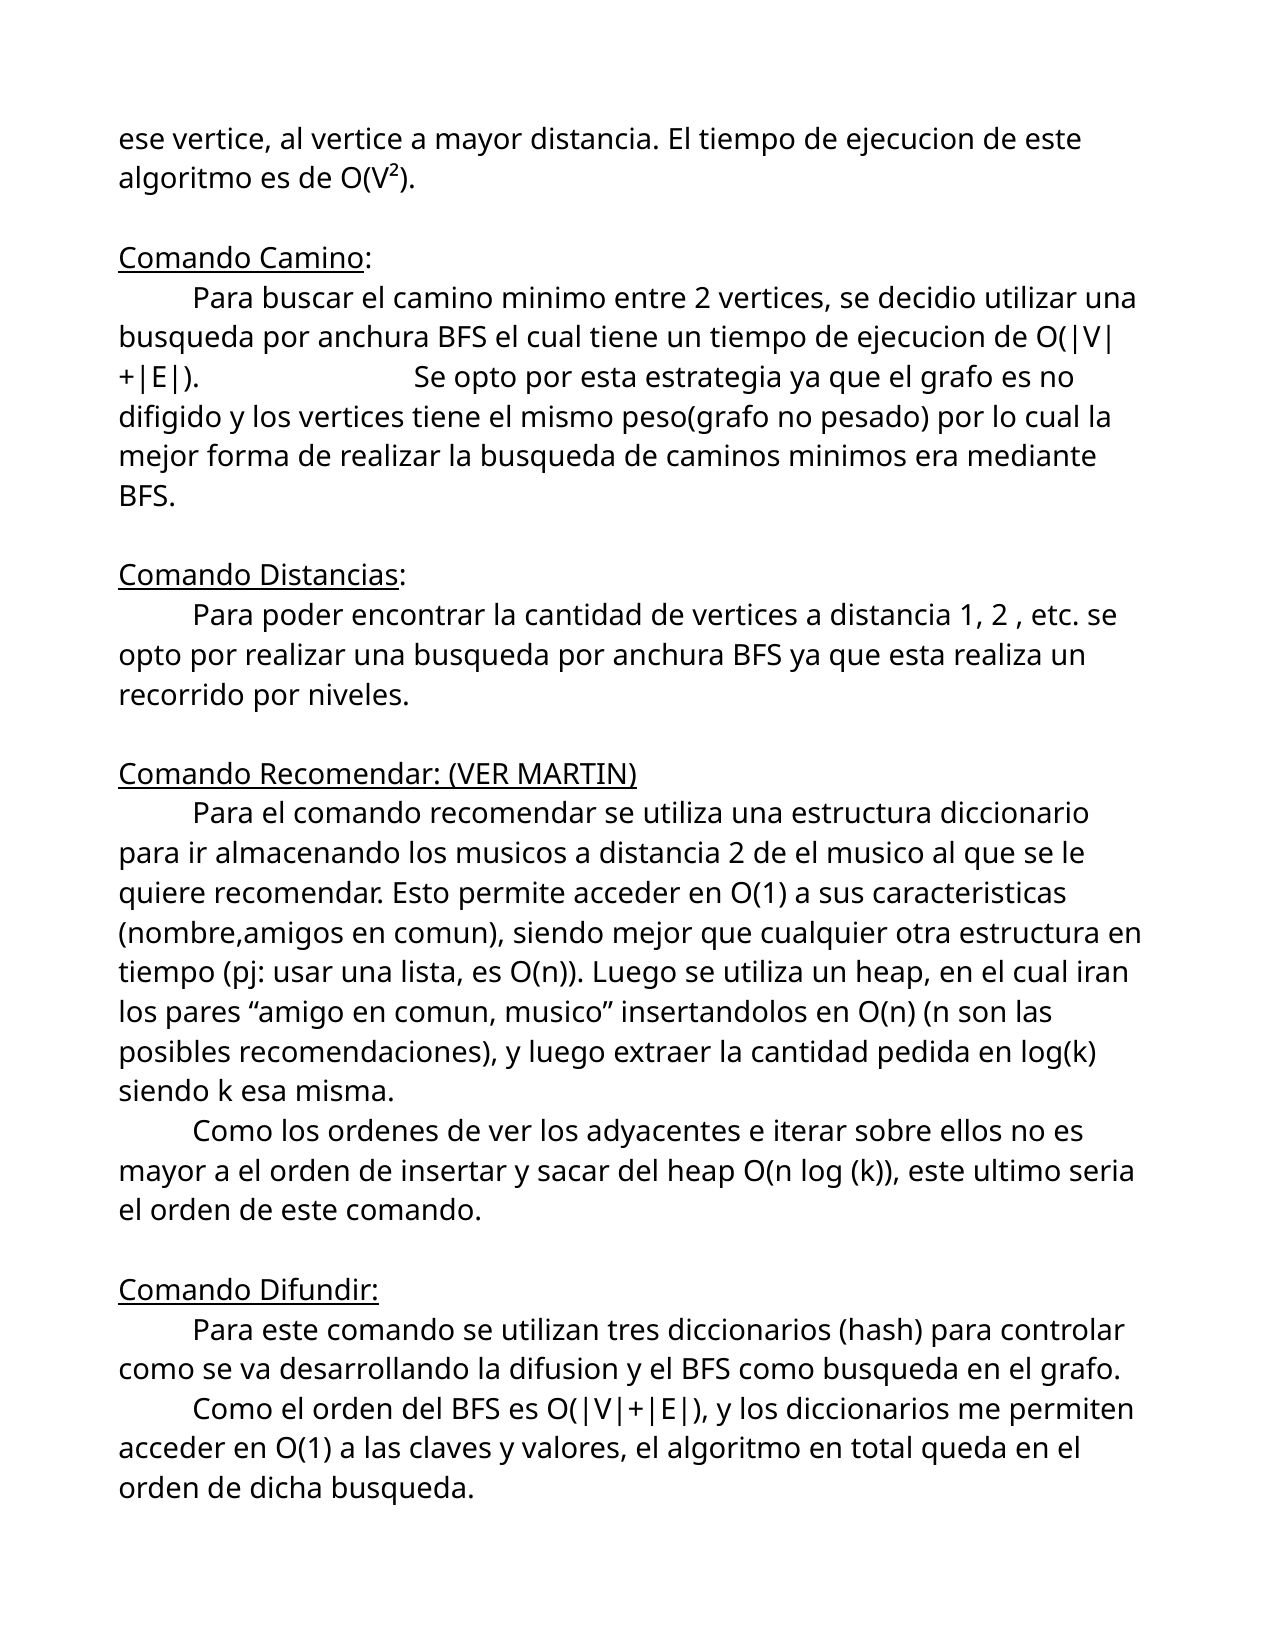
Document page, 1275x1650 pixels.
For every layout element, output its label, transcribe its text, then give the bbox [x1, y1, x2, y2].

text ese vertice, al vertice a mayor distancia. El tiempo de ejecucion de este algoritmo es de O(V²). [118, 118, 1157, 197]
text Comando Distancias: [118, 555, 1157, 594]
text Para poder encontrar la cantidad de vertices a distancia 1, 2 , etc. se opto por realizar una busqueda por anchura BFS ya que esta realiza un recorrido por niveles. [118, 594, 1157, 713]
text Comando Camino: [118, 237, 1157, 277]
text Como los ordenes de ver los adyacentes e iterar sobre ellos no es mayor a el orden de insertar y sacar del heap O(n log (k)), este ultimo seria el orden de este comando. [118, 1110, 1157, 1229]
text Comando Difundir: [118, 1269, 1157, 1309]
text Como el orden del BFS es O(|V|+|E|), y los diccionarios me permiten acceder en O(1) a las claves y valores, el algoritmo en total queda en el orden de dicha busqueda. [118, 1388, 1157, 1507]
text Para este comando se utilizan tres diccionarios (hash) para controlar como se va desarrollando la difusion y el BFS como busqueda en el grafo. [118, 1309, 1157, 1388]
text Comando Recomendar: (VER MARTIN) [118, 753, 1157, 793]
text Para buscar el camino minimo entre 2 vertices, se decidio utilizar una busqueda por anchura BFS el cual tiene un tiempo de ejecucion de O(|V| +|E|). Se opto por esta estrategia ya que el grafo es no difigido y los vertices tiene el mismo peso(grafo no pesado) por lo cual la mejor forma de realizar la busqueda de caminos minimos era mediante BFS. [118, 277, 1157, 515]
text Para el comando recomendar se utiliza una estructura diccionario para ir almacenando los musicos a distancia 2 de el musico al que se le quiere recomendar. Esto permite acceder en O(1) a sus caracteristicas (nombre,amigos en comun), siendo mejor que cualquier otra estructura en tiempo (pj: usar una lista, es O(n)). Luego se utiliza un heap, en el cual iran los pares “amigo en comun, musico” insertandolos en O(n) (n son las posibles recomendaciones), y luego extraer la cantidad pedida en log(k) siendo k esa misma. [118, 793, 1157, 1110]
